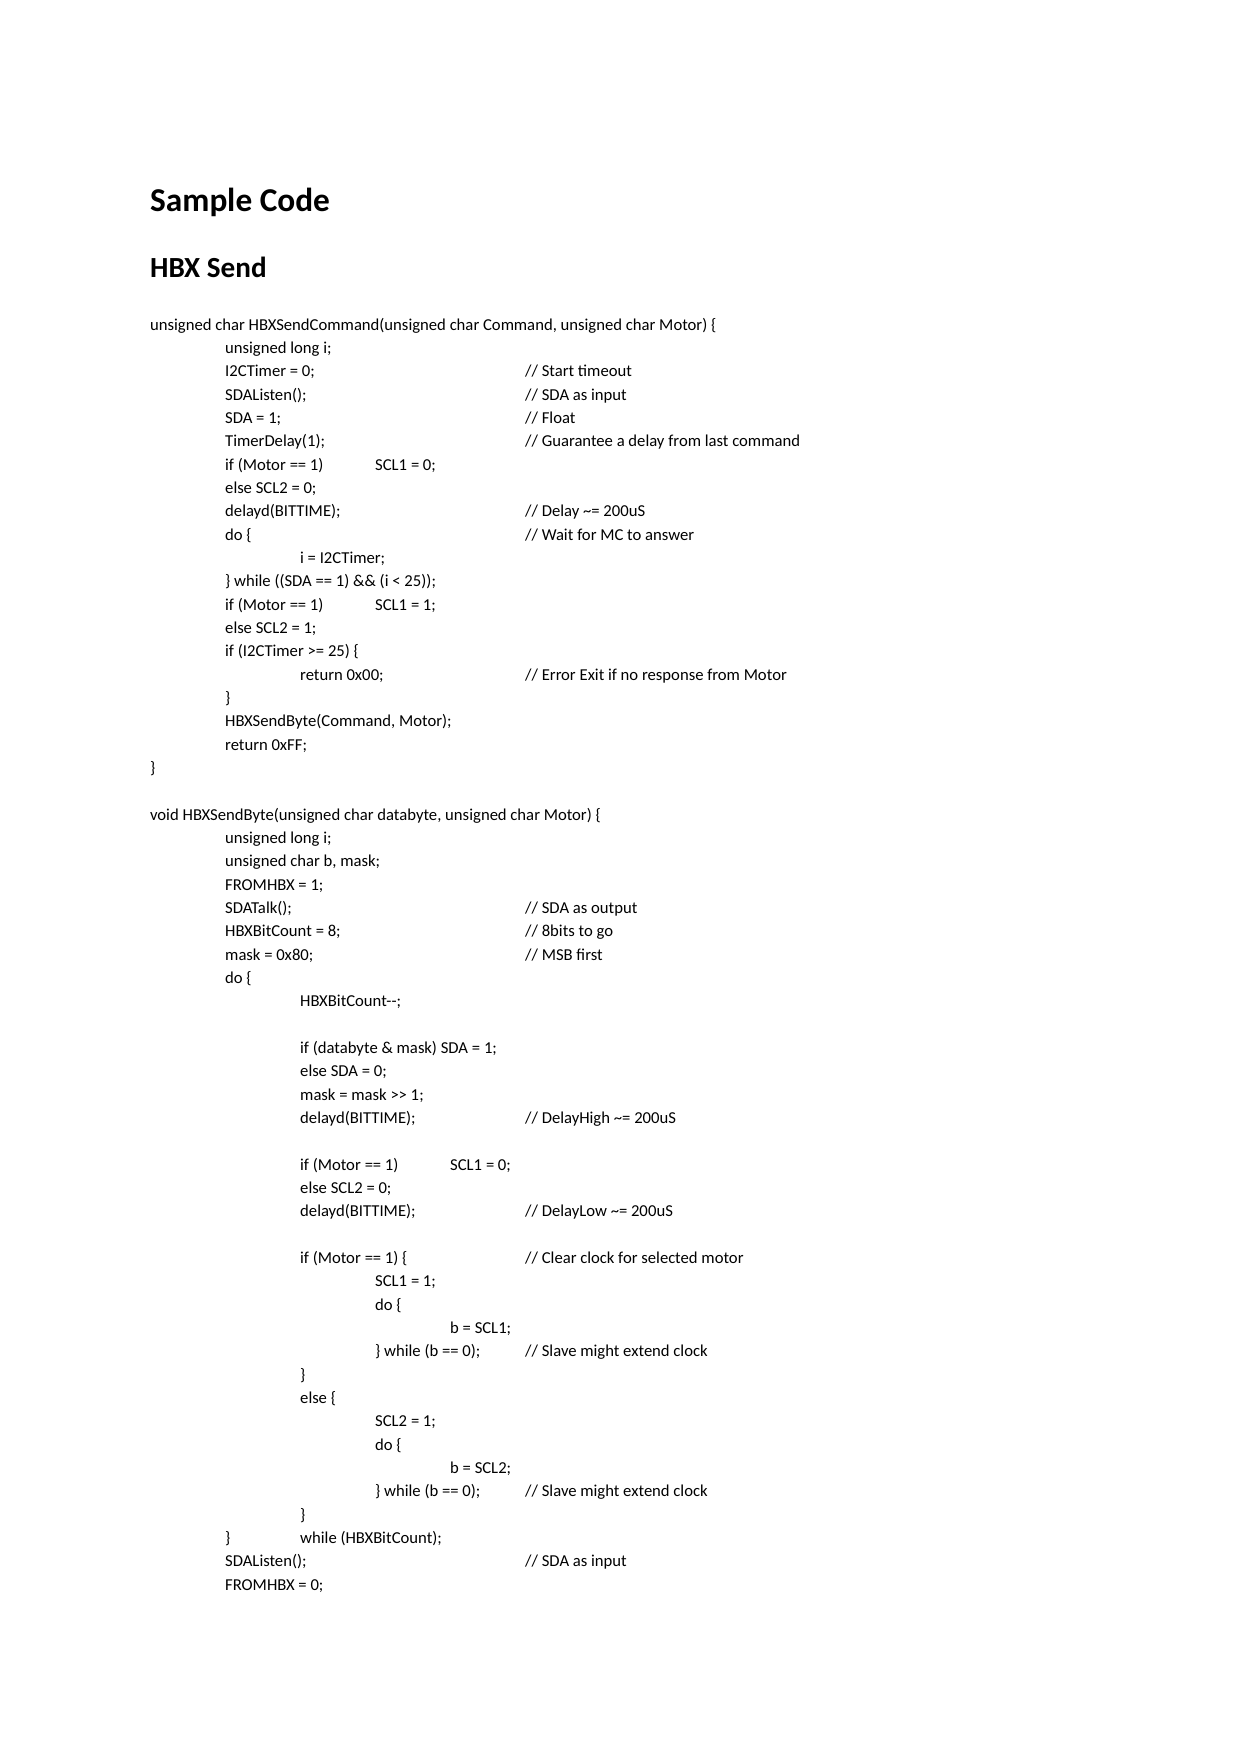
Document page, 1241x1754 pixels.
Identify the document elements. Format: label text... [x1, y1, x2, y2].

text void HBXSendByte(unsigned char databyte, unsigned char Motor) { [150, 804, 1090, 824]
text unsigned char b, mask; [150, 851, 1090, 871]
text if (Motor == 1) { // Clear clock for selected motor [150, 1247, 1090, 1267]
text } while (HBXBitCount); [150, 1527, 1090, 1547]
text } while (b == 0); // Slave might extend clock [150, 1481, 1090, 1501]
text else SCL2 = 0; [150, 1177, 1090, 1197]
text } while (b == 0); // Slave might extend clock [150, 1341, 1090, 1361]
text } [150, 1504, 1090, 1524]
text return 0x00; // Error Exit if no response from Motor [150, 664, 1090, 684]
text else SCL2 = 1; [150, 617, 1090, 637]
text mask = 0x80; // MSB first [150, 944, 1090, 964]
text do { [150, 1434, 1090, 1454]
text unsigned long i; [150, 827, 1090, 847]
text if (Motor == 1) SCL1 = 0; [150, 454, 1090, 474]
text FROMHBX = 0; [150, 1574, 1090, 1594]
text if (I2CTimer >= 25) { [150, 641, 1090, 661]
subtitle Sample Code [150, 179, 1090, 220]
text HBXSendByte(Command, Motor); [150, 711, 1090, 731]
text delayd(BITTIME); // DelayLow ~= 200uS [150, 1201, 1090, 1221]
text } [150, 1364, 1090, 1384]
text SDAListen(); // SDA as input [150, 384, 1090, 404]
text } [150, 687, 1090, 707]
text mask = mask >> 1; [150, 1084, 1090, 1104]
text i = I2CTimer; [150, 547, 1090, 567]
text HBXBitCount--; [150, 991, 1090, 1011]
text FROMHBX = 1; [150, 874, 1090, 894]
text SDATalk(); // SDA as output [150, 897, 1090, 917]
text SDAListen(); // SDA as input [150, 1551, 1090, 1571]
text if (databyte & mask) SDA = 1; [150, 1037, 1090, 1057]
text else SDA = 0; [150, 1061, 1090, 1081]
text b = SCL1; [150, 1317, 1090, 1337]
text unsigned long i; [150, 337, 1090, 357]
text delayd(BITTIME); // Delay ~= 200uS [150, 501, 1090, 521]
text else { [150, 1387, 1090, 1407]
text if (Motor == 1) SCL1 = 1; [150, 594, 1090, 614]
text b = SCL2; [150, 1457, 1090, 1477]
text HBXBitCount = 8; // 8bits to go [150, 921, 1090, 941]
text TimerDelay(1); // Guarantee a delay from last command [150, 431, 1090, 451]
text unsigned char HBXSendCommand(unsigned char Command, unsigned char Motor) { [150, 314, 1090, 334]
text SCL1 = 1; [150, 1271, 1090, 1291]
text return 0xFF; [150, 734, 1090, 754]
text SDA = 1; // Float [150, 407, 1090, 427]
text SCL2 = 1; [150, 1411, 1090, 1431]
subtitle HBX Send [150, 249, 1090, 285]
text } [150, 757, 1090, 777]
text else SCL2 = 0; [150, 477, 1090, 497]
text if (Motor == 1) SCL1 = 0; [150, 1154, 1090, 1174]
text } while ((SDA == 1) && (i < 25)); [150, 571, 1090, 591]
text do { [150, 967, 1090, 987]
text do { [150, 1294, 1090, 1314]
text do { // Wait for MC to answer [150, 524, 1090, 544]
text I2CTimer = 0; // Start timeout [150, 361, 1090, 381]
text delayd(BITTIME); // DelayHigh ~= 200uS [150, 1107, 1090, 1127]
